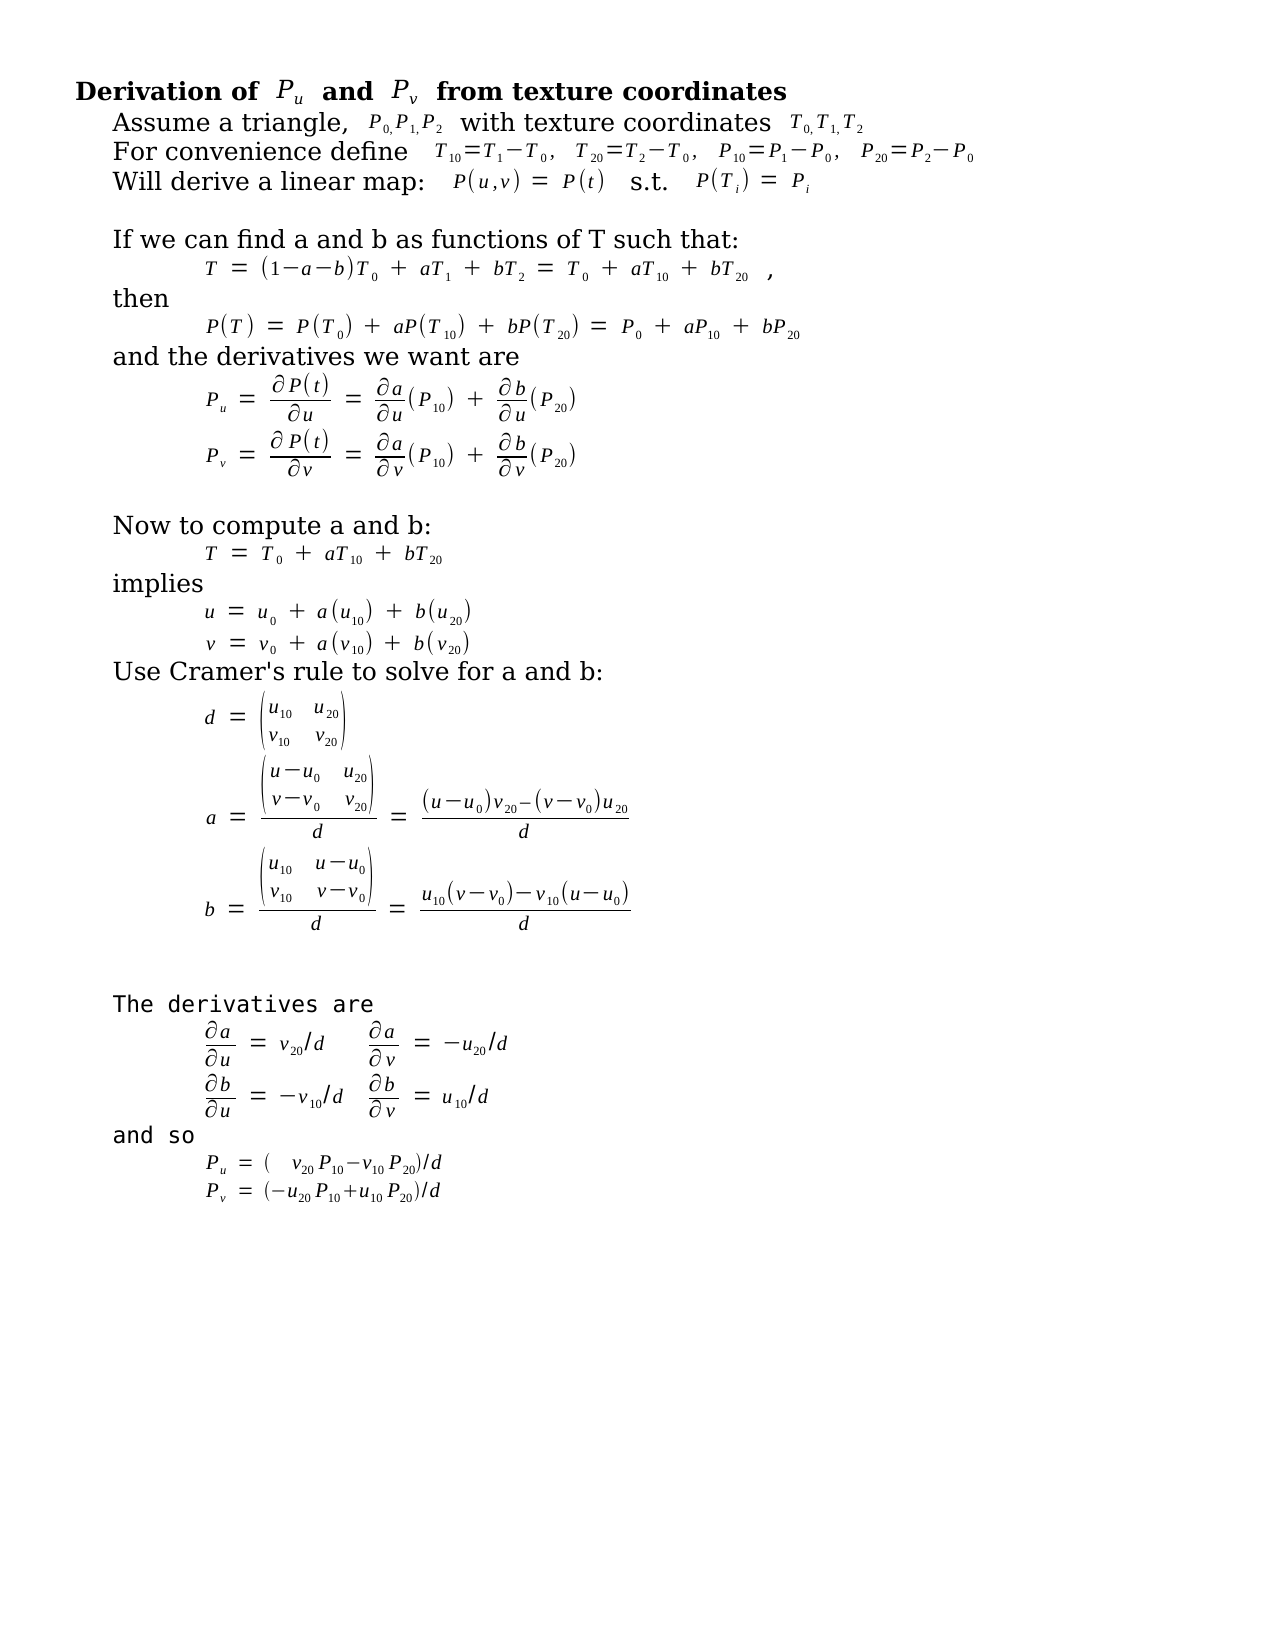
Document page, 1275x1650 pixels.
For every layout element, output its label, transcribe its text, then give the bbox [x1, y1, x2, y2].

text , [112, 255, 1200, 284]
text If we can find a and b as functions of T such that: [112, 225, 1200, 255]
text Use Cramer's rule to solve for a and b: [112, 657, 1200, 687]
text Now to compute a and b: [112, 511, 1200, 540]
text The derivatives are [112, 991, 1200, 1018]
text implies [112, 569, 1200, 599]
text Will derive a linear map: s.t. [112, 167, 1200, 196]
subtitle Derivation ofandfrom texture coordinates [75, 75, 1200, 108]
text and the derivatives we want are [112, 342, 1200, 372]
text then [112, 284, 1200, 313]
text and so [112, 1123, 1200, 1149]
text For convenience define [112, 138, 1200, 167]
text Assume a triangle,with texture coordinates [112, 108, 1200, 138]
